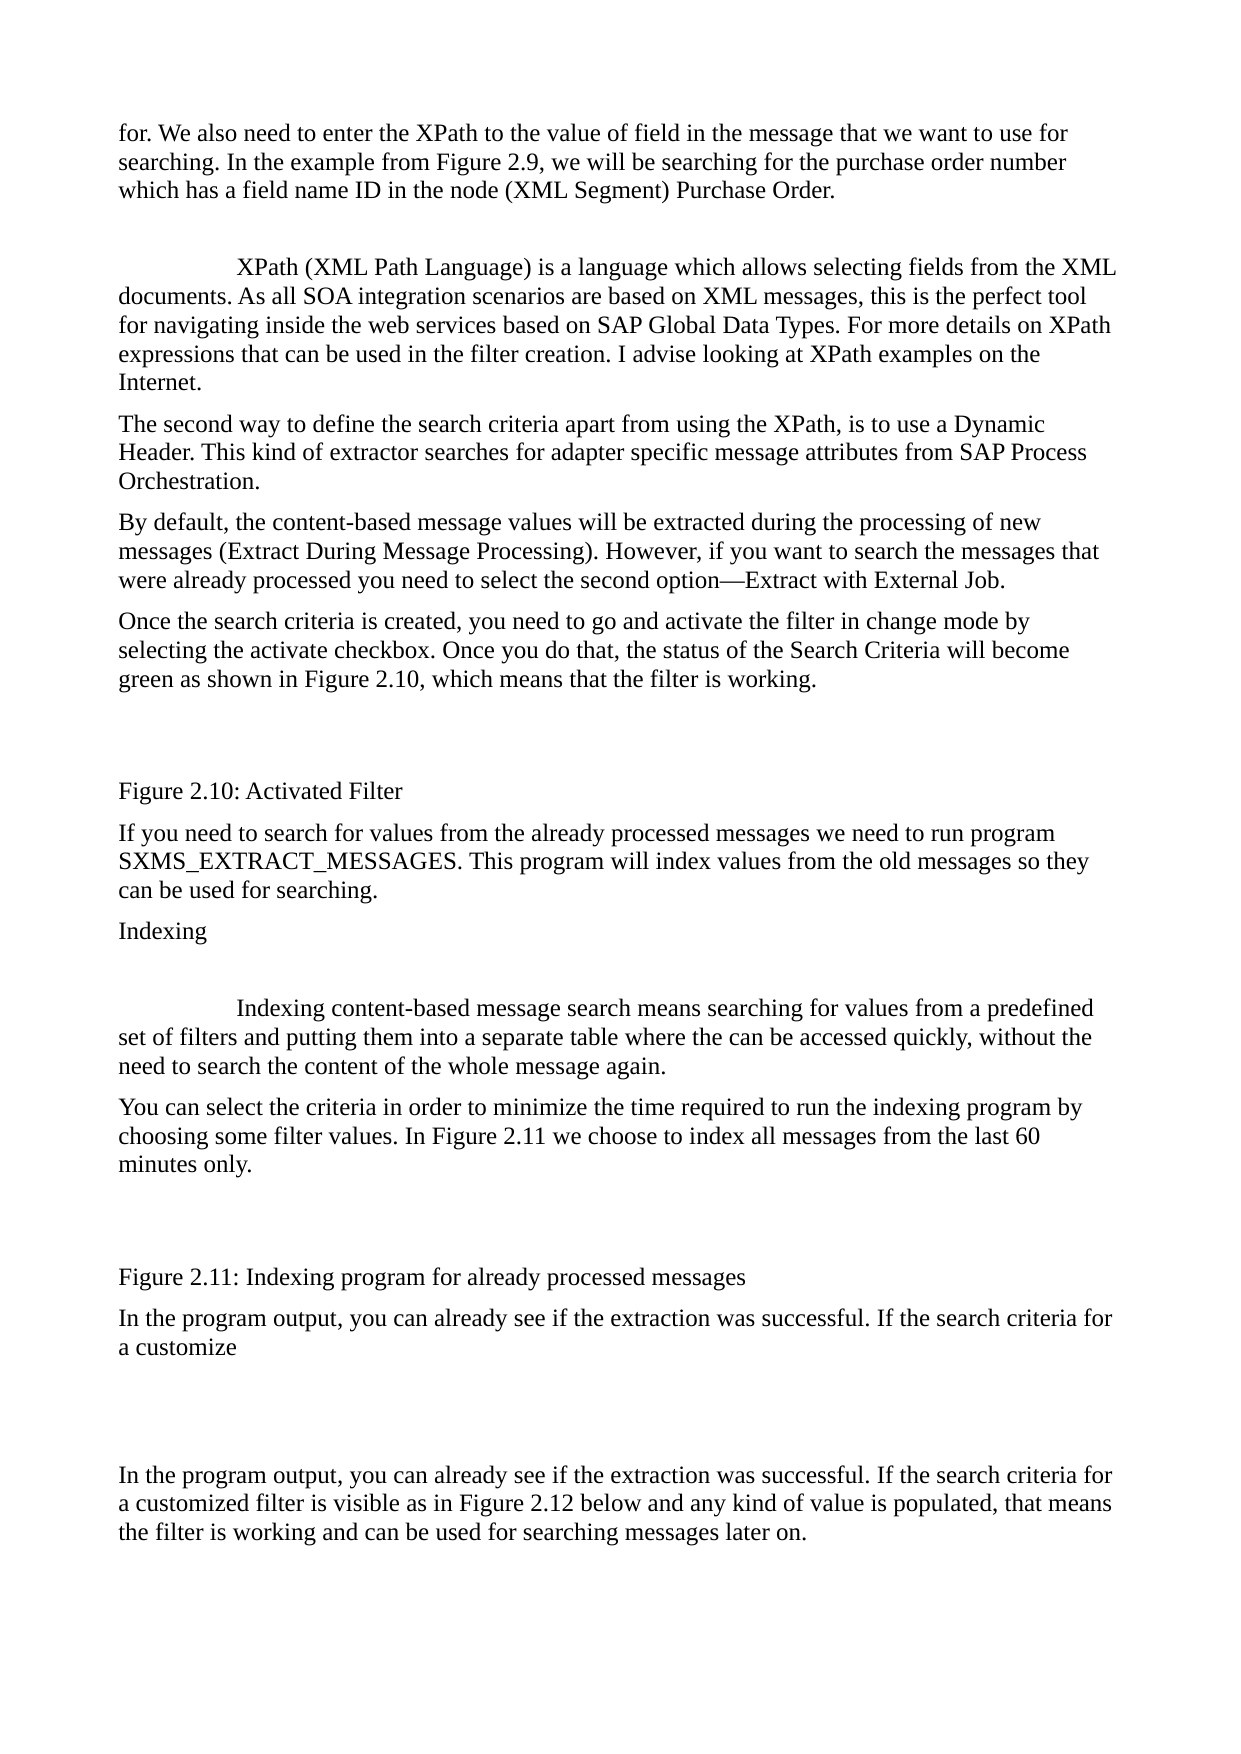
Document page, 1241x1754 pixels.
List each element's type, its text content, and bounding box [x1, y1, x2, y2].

text for. We also need to enter the XPath to the value of field in the message that we want to use for searching. In the example from Figure 2.9, we will be searching for the purchase order number which has a field name ID in the node (XML Segment) Purchase Order. [118, 118, 1122, 204]
text XPath (XML Path Language) is a language which allows selecting fields from the XML documents. As all SOA integration scenarios are based on XML messages, this is the perfect tool for navigating inside the web services based on SAP Global Data Types. For more details on XPath expressions that can be used in the filter creation. I advise looking at XPath examples on the Internet. [118, 217, 1122, 396]
text Once the search criteria is created, you need to go and activate the filter in change mode by selecting the activate checkbox. Once you do that, the status of the Search Criteria will become green as shown in Figure 2.10, which means that the filter is working. [118, 606, 1122, 692]
text Figure 2.10: Activated Filter [118, 776, 1122, 805]
text Indexing content-based message search means searching for values from a predefined set of filters and putting them into a separate table where the can be accessed quickly, without the need to search the content of the whole message again. [118, 958, 1122, 1079]
text In the program output, you can already see if the extraction was successful. If the search criteria for a customize [118, 1303, 1122, 1361]
text If you need to search for values from the already processed messages we need to run program SXMS_EXTRACT_MESSAGES. This program will index values from the old messages so they can be used for searching. [118, 818, 1122, 904]
text The second way to define the search criteria apart from using the XPath, is to use a Dynamic Header. This kind of extractor searches for adapter specific message attributes from SAP Process Orchestration. [118, 409, 1122, 495]
text Indexing [118, 916, 1122, 945]
text Figure 2.11: Indexing program for already processed messages [118, 1262, 1122, 1291]
text You can select the criteria in order to minimize the time required to run the indexing program by choosing some filter values. In Figure 2.11 we choose to index all messages from the last 60 minutes only. [118, 1092, 1122, 1178]
text In the program output, you can already see if the extraction was successful. If the search criteria for a customized filter is visible as in Figure 2.12 below and any kind of value is populated, that means the filter is working and can be used for searching messages later on. [118, 1460, 1122, 1546]
text By default, the content-based message values will be extracted during the processing of new messages (Extract During Message Processing). However, if you want to search the messages that were already processed you need to select the second option—Extract with External Job. [118, 507, 1122, 594]
